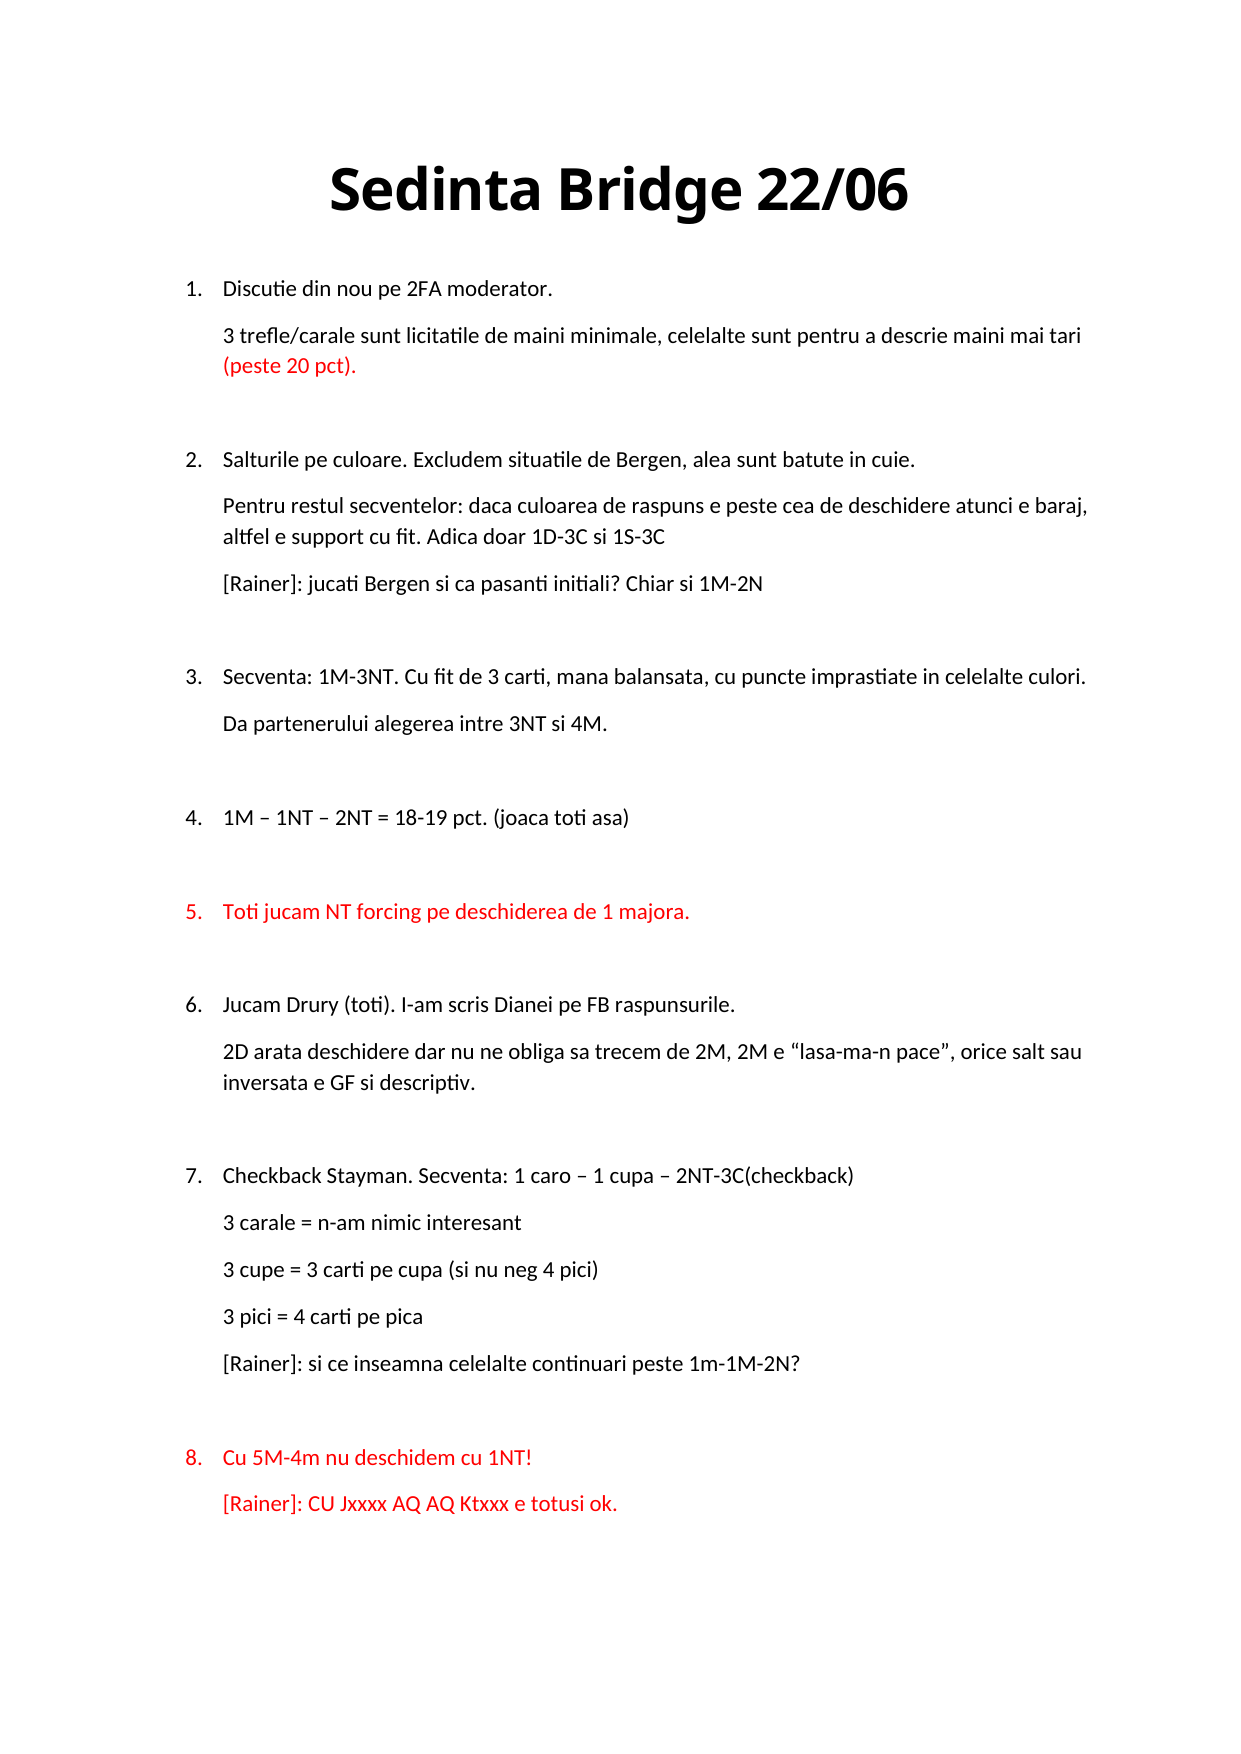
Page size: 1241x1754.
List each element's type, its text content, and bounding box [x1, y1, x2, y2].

list 3 cupe = 3 carti pe cupa (si nu neg 4 pici) [223, 1255, 1093, 1283]
list 3 pici = 4 carti pe pica [223, 1302, 1093, 1330]
list Discutie din nou pe 2FA moderator. [185, 274, 1093, 302]
list Cu 5M-4m nu deschidem cu 1NT! [185, 1443, 1093, 1471]
list 2D arata deschidere dar nu ne obliga sa trecem de 2M, 2M e “lasa-ma-n pace”, orice salt sau inversata e GF si descriptiv. [185, 1037, 1093, 1096]
title Sedinta Bridge 22/06 [148, 148, 1093, 227]
list Salturile pe culoare. Excludem situatile de Bergen, alea sunt batute in cuie. [185, 445, 1093, 473]
list [Rainer]: CU Jxxxx AQ AQ Ktxxx e totusi ok. [185, 1489, 1093, 1518]
list Jucam Drury (toti). I-am scris Dianei pe FB raspunsurile. [185, 991, 1093, 1019]
list [Rainer]: si ce inseamna celelalte continuari peste 1m-1M-2N? [223, 1349, 1093, 1377]
list 3 trefle/carale sunt licitatile de maini minimale, celelalte sunt pentru a descrie maini mai tari (peste 20 pct). [223, 321, 1093, 379]
list Checkback Stayman. Secventa: 1 caro – 1 cupa – 2NT-3C(checkback) [185, 1161, 1093, 1189]
list Toti jucam NT forcing pe deschiderea de 1 majora. [185, 897, 1093, 925]
list Secventa: 1M-3NT. Cu fit de 3 carti, mana balansata, cu puncte imprastiate in celelalte culori. [185, 662, 1093, 691]
list [Rainer]: jucati Bergen si ca pasanti initiali? Chiar si 1M-2N [223, 569, 1093, 597]
list 1M – 1NT – 2NT = 18-19 pct. (joaca toti asa) [185, 803, 1093, 831]
list Pentru restul secventelor: daca culoarea de raspuns e peste cea de deschidere atunci e baraj, altfel e support cu fit. Adica doar 1D-3C si 1S-3C [223, 492, 1093, 550]
list Da partenerului alegerea intre 3NT si 4M. [223, 709, 1093, 737]
list 3 carale = n-am nimic interesant [223, 1208, 1093, 1236]
